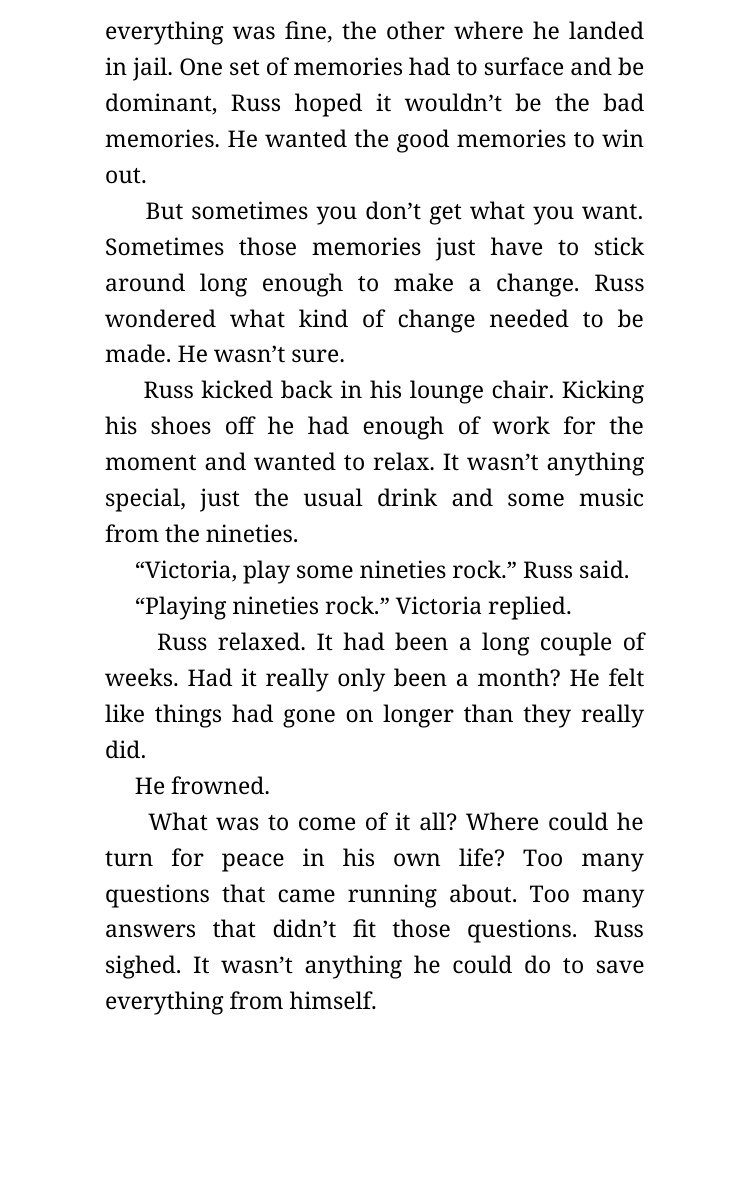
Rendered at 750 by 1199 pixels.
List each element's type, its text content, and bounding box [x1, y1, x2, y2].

text “Victoria, play some nineties rock.” Russ said. [105, 554, 645, 585]
text “Playing nineties rock.” Victoria replied. [105, 590, 645, 621]
text Russ kicked back in his lounge chair. Kicking his shoes off he had enough of work for the moment and wanted to relax. It wasn’t anything special, just the usual drink and some music from the nineties. [105, 374, 645, 549]
text But sometimes you don’t get what you want. Sometimes those memories just have to stick around long enough to make a change. Russ wondered what kind of change needed to be made. He wasn’t sure. [105, 195, 645, 370]
text everything was fine, the other where he landed in jail. One set of memories had to surface and be dominant, Russ hoped it wouldn’t be the bad memories. He wanted the good memories to win out. [105, 15, 645, 190]
text He frowned. [105, 770, 645, 801]
text Russ relaxed. It had been a long couple of weeks. Had it really only been a month? He felt like things had gone on longer than they really did. [105, 626, 645, 765]
text What was to come of it all? Where could he turn for peace in his own life? Too many questions that came running about. Too many answers that didn’t fit those questions. Russ sighed. It wasn’t anything he could do to save everything from himself. [105, 806, 645, 1017]
